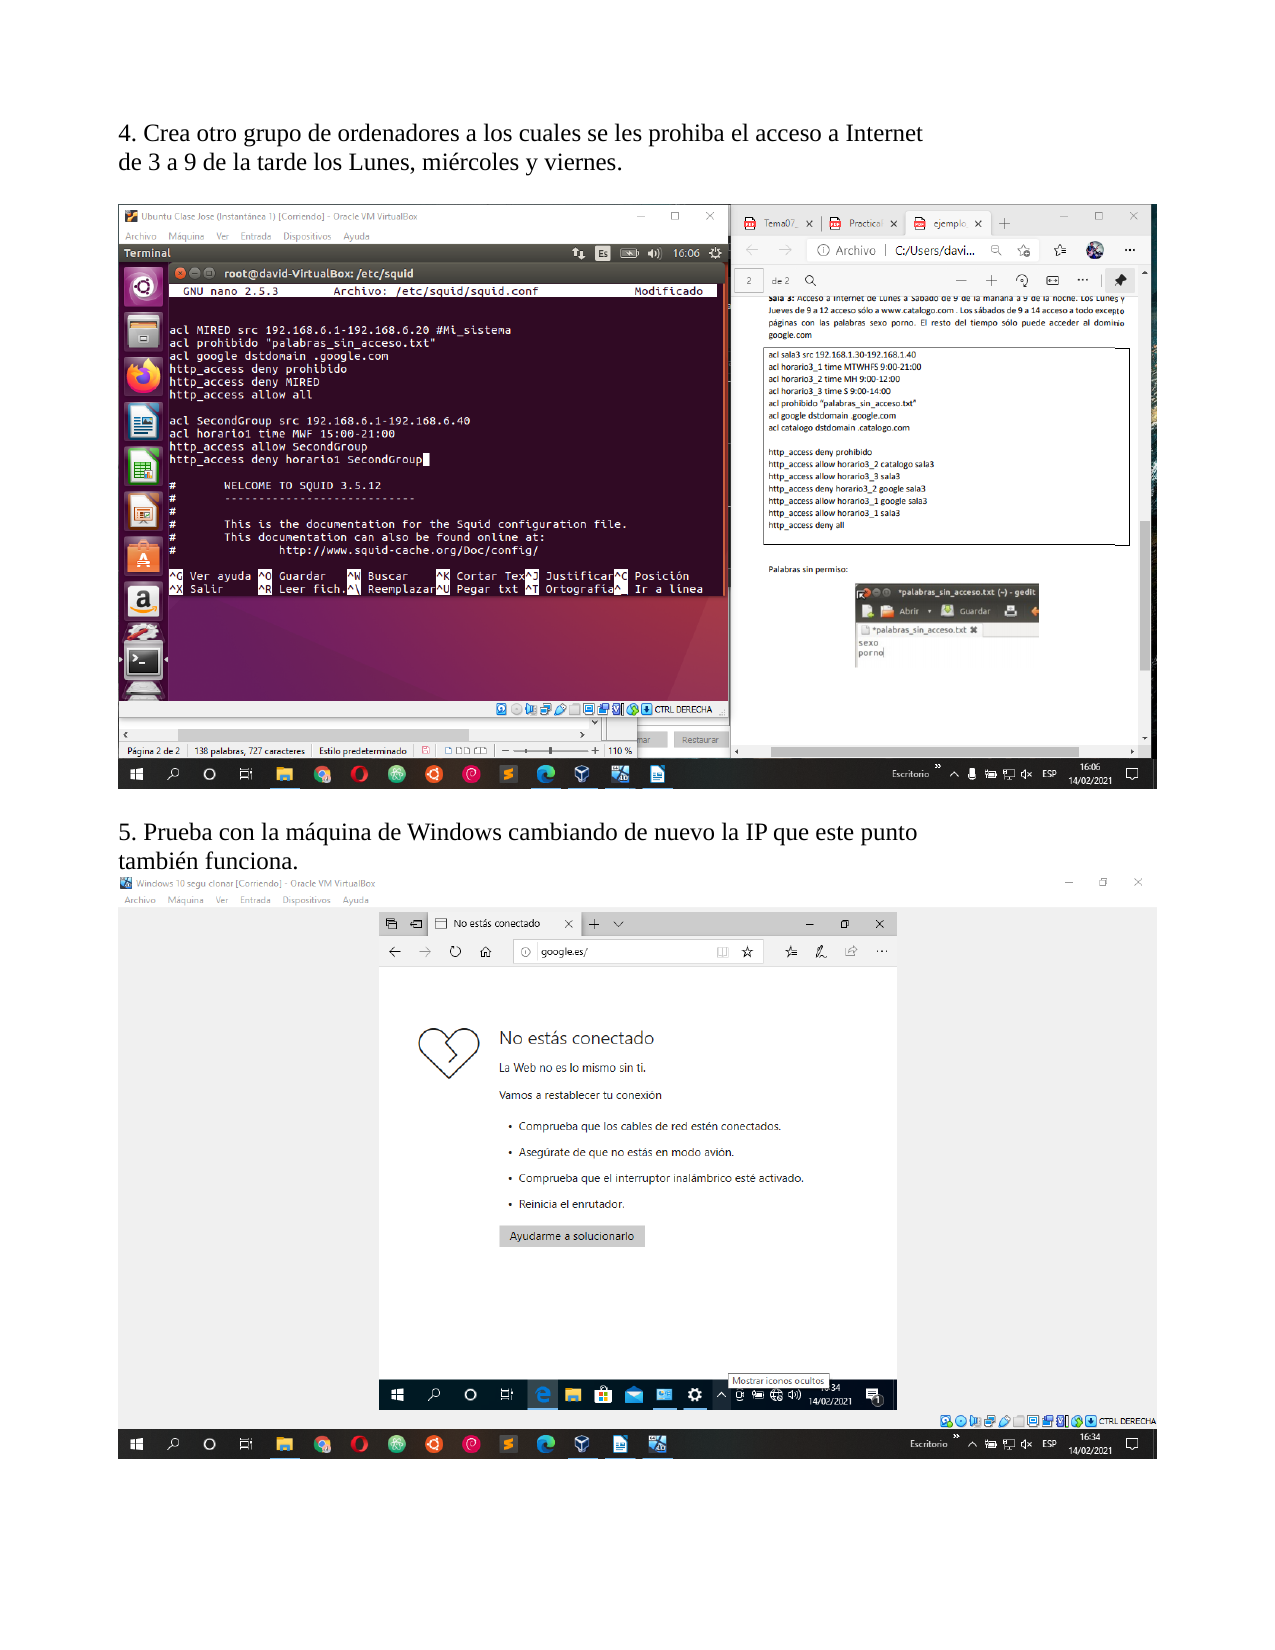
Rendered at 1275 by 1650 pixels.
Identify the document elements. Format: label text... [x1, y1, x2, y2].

picture [118, 874, 1157, 1459]
text de 3 a 9 de la tarde los Lunes, miércoles y viernes. [118, 147, 1157, 176]
picture [118, 204, 1157, 789]
text también funciona. [118, 846, 1157, 874]
text 5. Prueba con la máquina de Windows cambiando de nuevo la IP que este punto [118, 817, 1157, 846]
text 4. Crea otro grupo de ordenadores a los cuales se les prohiba el acceso a Internet [118, 118, 1157, 147]
